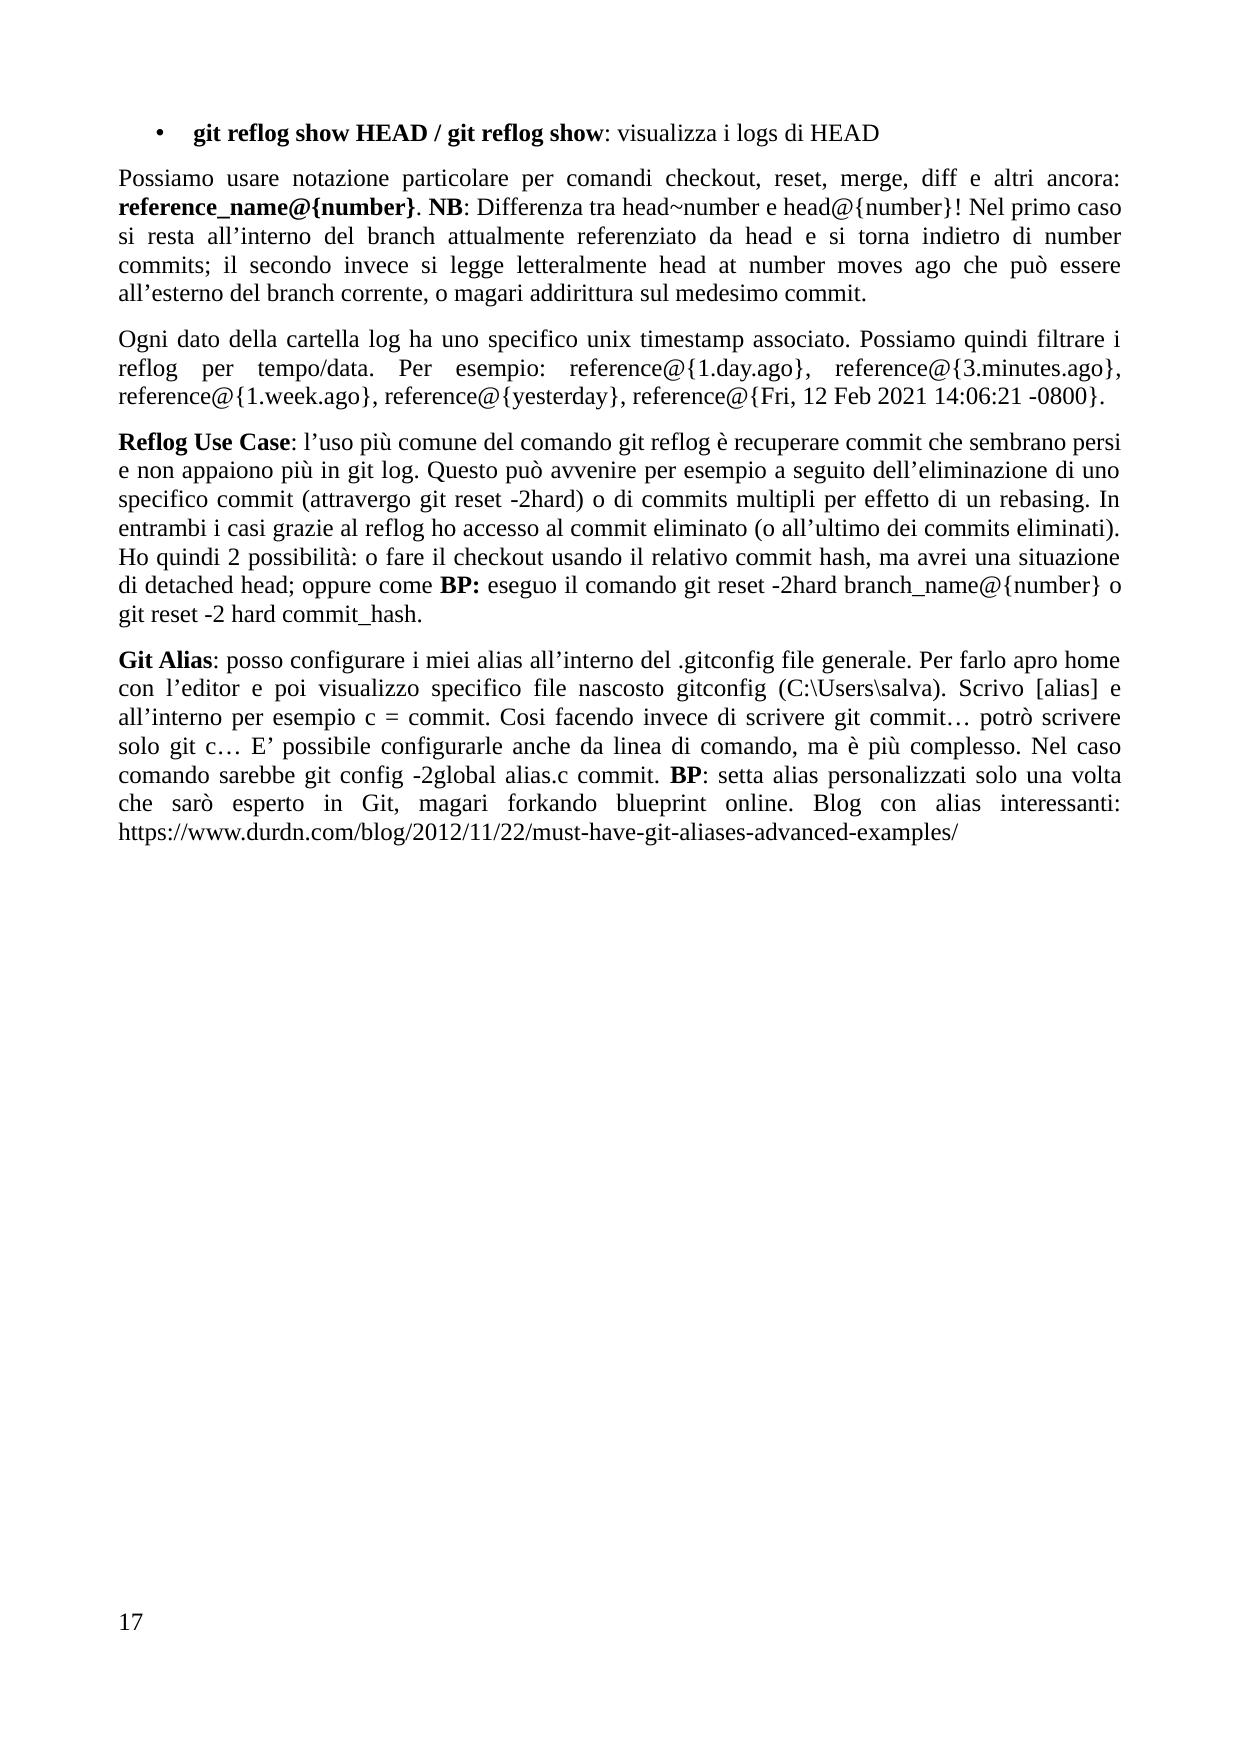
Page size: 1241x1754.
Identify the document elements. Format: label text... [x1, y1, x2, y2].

text Ogni dato della cartella log ha uno specifico unix timestamp associato. Possiamo quindi filtrare i reflog per tempo/data. Per esempio: reference@{1.day.ago}, reference@{3.minutes.ago}, reference@{1.week.ago}, reference@{yesterday}, reference@{Fri, 12 Feb 2021 14:06:21 -0800}. [118, 324, 1122, 410]
list git reflog show HEAD / git reflog show: visualizza i logs di HEAD [156, 118, 1122, 147]
text Possiamo usare notazione particolare per comandi checkout, reset, merge, diff e altri ancora: reference_name@{number}. NB: Differenza tra head~number e head@{number}! Nel primo caso si resta all’interno del branch attualmente referenziato da head e si torna indietro di number commits; il secondo invece si legge letteralmente head at number moves ago che può essere all’esterno del branch corrente, o magari addirittura sul medesimo commit. [118, 163, 1122, 307]
text Git Alias: posso configurare i miei alias all’interno del .gitconfig file generale. Per farlo apro home con l’editor e poi visualizzo specifico file nascosto gitconfig (C:\Users\salva). Scrivo [alias] e all’interno per esempio c = commit. Cosi facendo invece di scrivere git commit… potrò scrivere solo git c… E’ possibile configurarle anche da linea di comando, ma è più complesso. Nel caso comando sarebbe git config -2global alias.c commit. BP: setta alias personalizzati solo una volta che sarò esperto in Git, magari forkando blueprint online. Blog con alias interessanti: https://www.durdn.com/blog/2012/11/22/must-have-git-aliases-advanced-examples/ [118, 645, 1122, 846]
text Reflog Use Case: l’uso più comune del comando git reflog è recuperare commit che sembrano persi e non appaiono più in git log. Questo può avvenire per esempio a seguito dell’eliminazione di uno specifico commit (attravergo git reset -2hard) o di commits multipli per effetto di un rebasing. In entrambi i casi grazie al reflog ho accesso al commit eliminato (o all’ultimo dei commits eliminati). Ho quindi 2 possibilità: o fare il checkout usando il relativo commit hash, ma avrei una situazione di detached head; oppure come BP: eseguo il comando git reset -2hard branch_name@{number} o git reset -2 hard commit_hash. [118, 427, 1122, 628]
